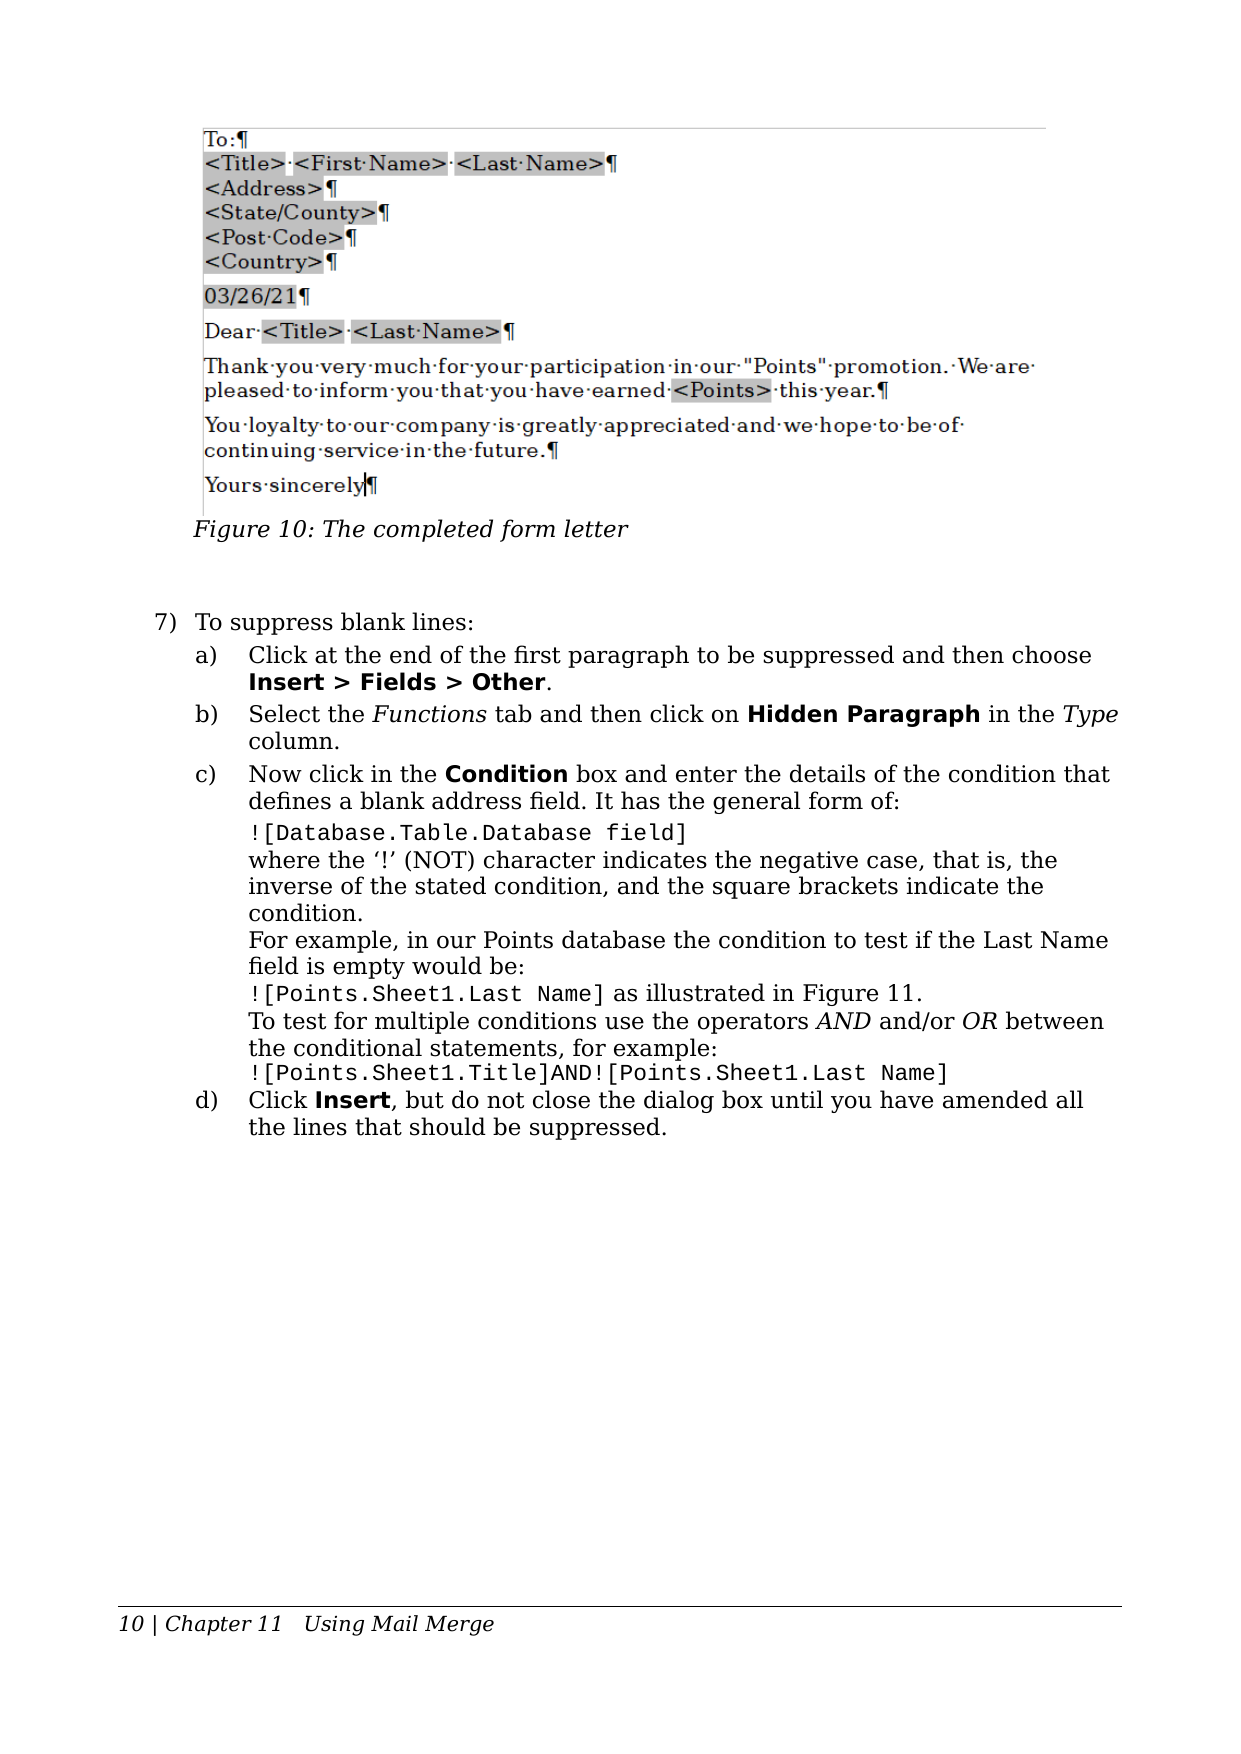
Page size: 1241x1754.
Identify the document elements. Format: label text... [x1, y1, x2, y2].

list For example, in our Points database the condition to test if the Last Name field is empty would be: [248, 927, 1122, 980]
list ![Points.Sheet1.Last Name] as illustrated in Figure 11. [248, 980, 1122, 1008]
list Select the Functions tab and then click on Hidden Paragraph in the Type column. [195, 702, 1122, 755]
list where the ‘!’ (NOT) character indicates the negative case, that is, the inverse of the stated condition, and the square brackets indicate the condition. [248, 847, 1122, 927]
list Click at the end of the first paragraph to be suppressed and then choose Insert > Fields > Other. [195, 642, 1122, 695]
list To suppress blank lines: [177, 609, 1122, 636]
list ![Database.Table.Database field] [248, 821, 1122, 847]
text Figure 10: The completed form letter [193, 118, 1047, 542]
list ![Points.Sheet1.Title]AND![Points.Sheet1.Last Name] [248, 1062, 1122, 1087]
picture [193, 118, 1046, 516]
list Now click in the Condition box and enter the details of the condition that defines a blank address field. It has the general form of: [195, 761, 1122, 814]
list Click Insert, but do not close the dialog box until you have amended all the lines that should be suppressed. [195, 1087, 1122, 1141]
list To test for multiple conditions use the operators AND and/or OR between the conditional statements, for example: [248, 1008, 1122, 1062]
